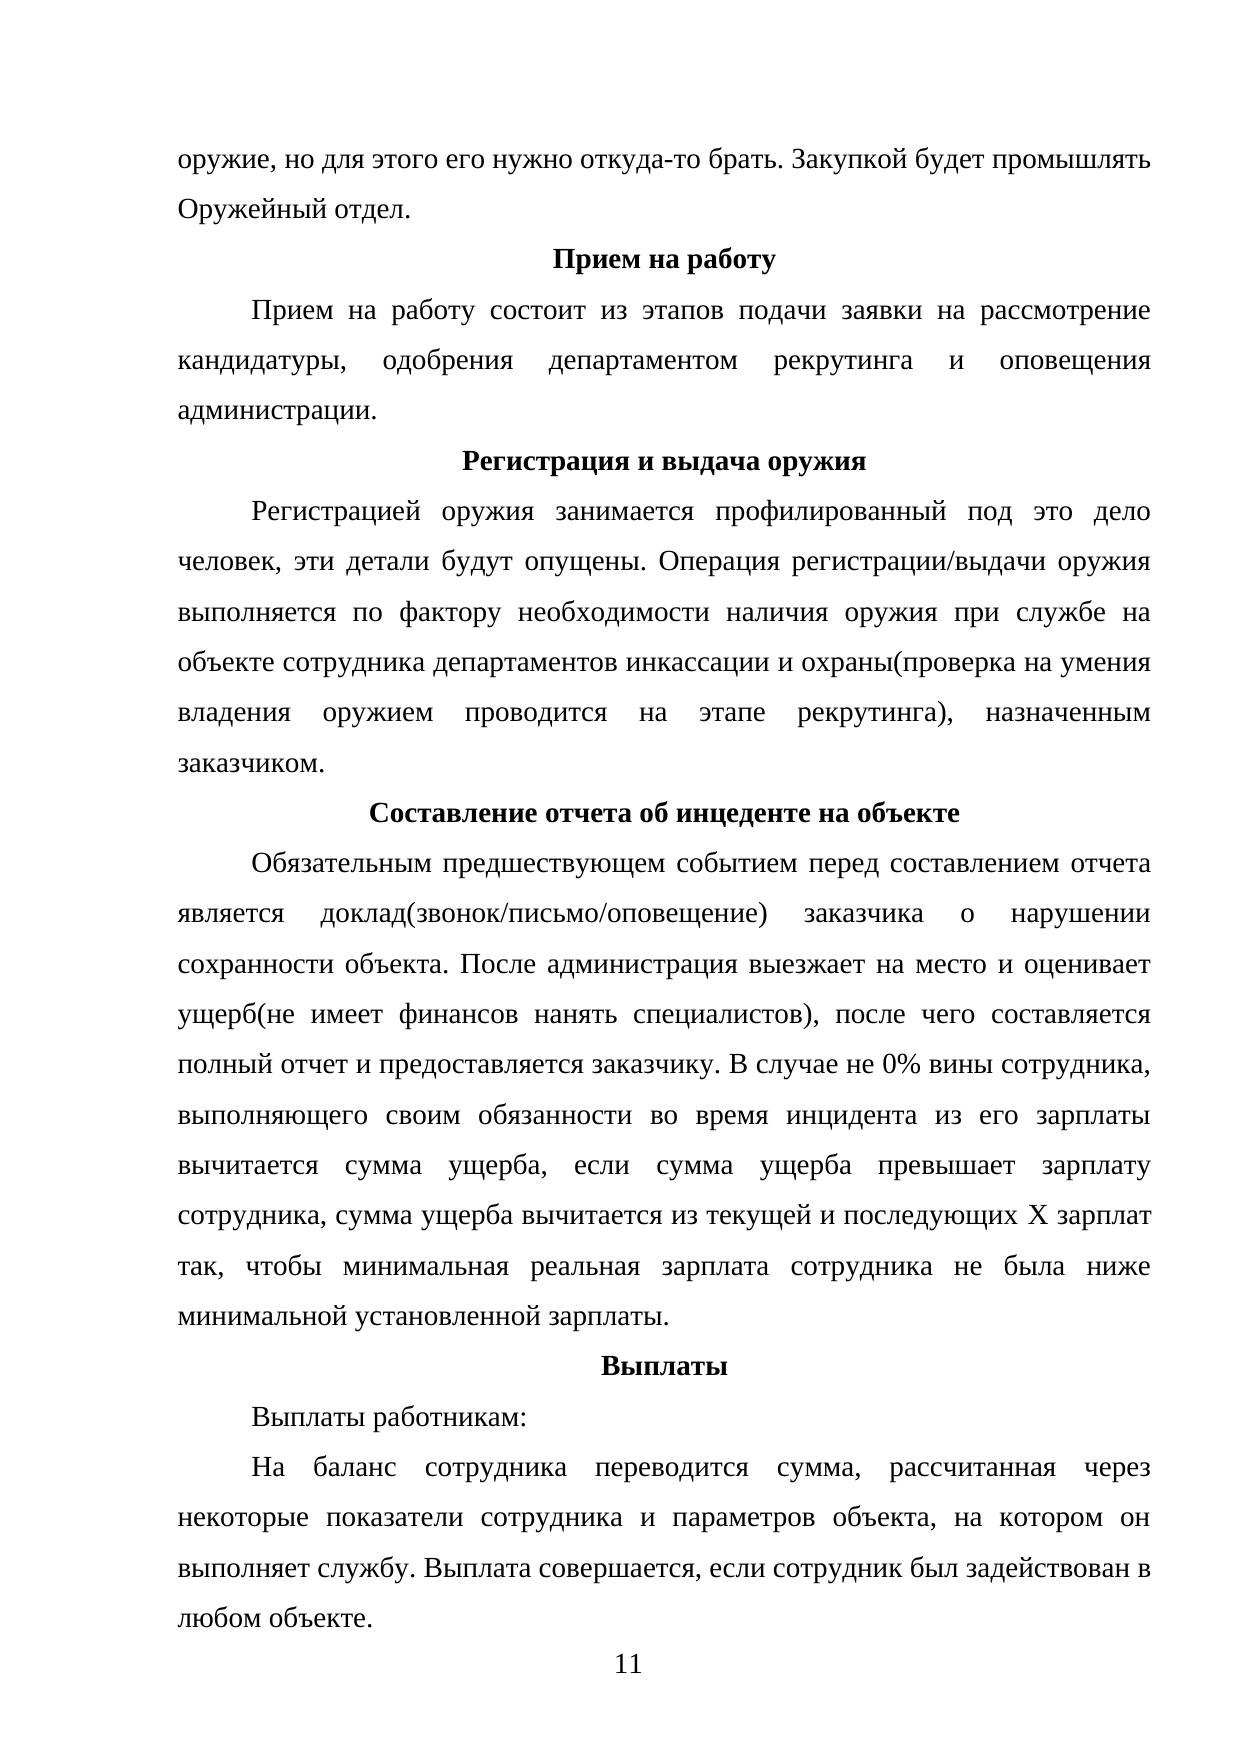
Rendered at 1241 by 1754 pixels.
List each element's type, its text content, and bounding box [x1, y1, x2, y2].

text Обязательным предшествующем событием перед составлением отчета является доклад(звонок/письмо/оповещение) заказчика о нарушении сохранности объекта. После администрация выезжает на место и оценивает ущерб(не имеет финансов нанять специалистов), после чего составляется полный отчет и предоставляется заказчику. В случае не 0% вины сотрудника, выполняющего своим обязанности во время инцидента из его зарплаты вычитается сумма ущерба, если сумма ущерба превышает зарплату сотрудника, сумма ущерба вычитается из текущей и последующих X зарплат так, чтобы минимальная реальная зарплата сотрудника не была ниже минимальной установленной зарплаты. [177, 845, 1152, 1332]
text На баланс сотрудника переводится сумма, рассчитанная через некоторые показатели сотрудника и параметров объекта, на котором он выполняет службу. Выплата совершается, если сотрудник был задействован в любом объекте. [177, 1449, 1152, 1633]
subtitle Прием на работу [177, 242, 1152, 275]
subtitle Составление отчета об инцеденте на объекте [177, 795, 1152, 828]
text Регистрацией оружия занимается профилированный под это дело человек, эти детали будут опущены. Операция регистрации/выдачи оружия выполняется по фактору необходимости наличия оружия при службе на объекте сотрудника департаментов инкассации и охраны(проверка на умения владения оружием проводится на этапе рекрутинга), назначенным заказчиком. [177, 493, 1152, 778]
subtitle Выплаты [177, 1348, 1152, 1382]
text оружие, но для этого его нужно откуда-то брать. Закупкой будет промышлять Оружейный отдел. [177, 141, 1152, 225]
subtitle Регистрация и выдача оружия [177, 443, 1152, 476]
text Прием на работу состоит из этапов подачи заявки на рассмотрение кандидатуры, одобрения департаментом рекрутинга и оповещения администрации. [177, 292, 1152, 426]
text Выплаты работникам: [177, 1399, 1152, 1432]
